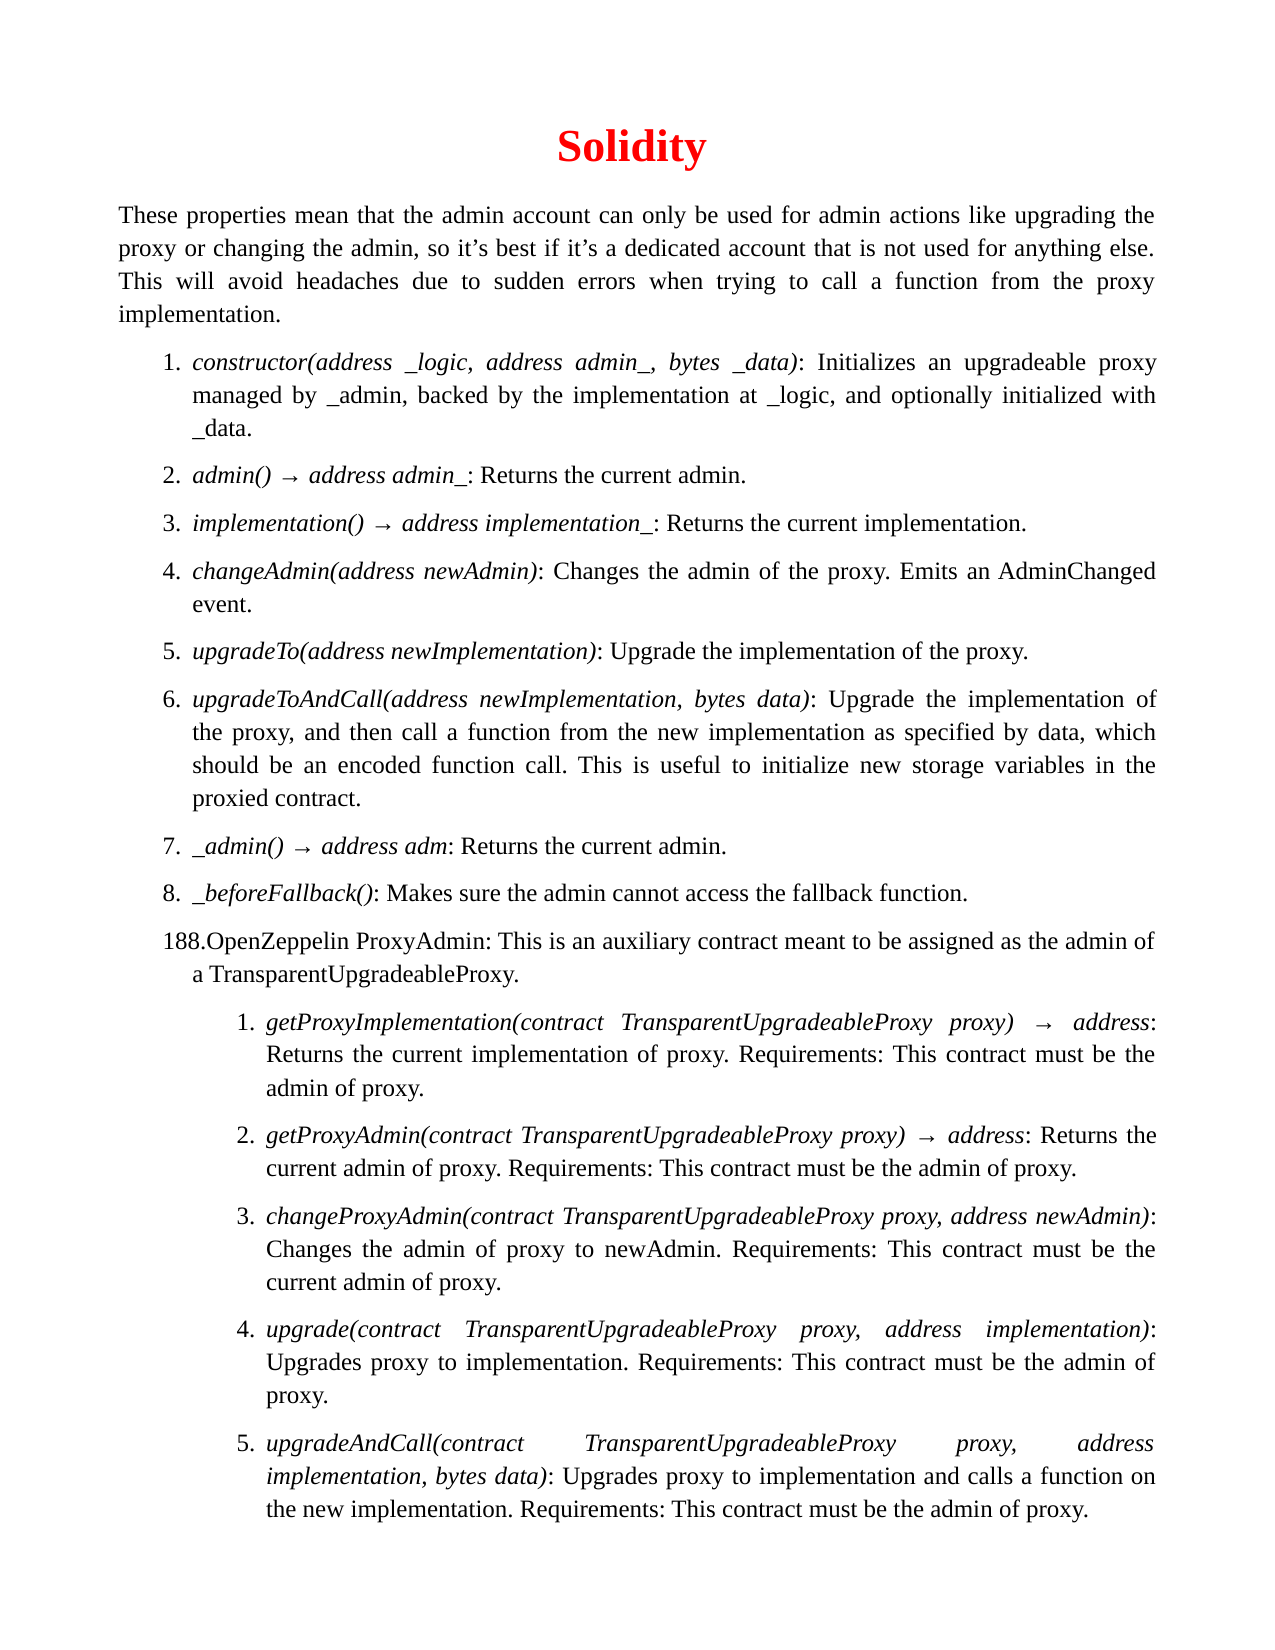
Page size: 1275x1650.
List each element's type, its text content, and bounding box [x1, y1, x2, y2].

text These properties mean that the admin account can only be used for admin actions like upgrading the proxy or changing the admin, so it’s best if it’s a dedicated account that is not used for anything else. This will avoid headaches due to sudden errors when trying to call a function from the proxy implementation. [118, 200, 1157, 328]
list upgrade(contract TransparentUpgradeableProxy proxy, address implementation): Upgrades proxy to implementation. Requirements: This contract must be the admin of proxy. [236, 1314, 1157, 1409]
list changeProxyAdmin(contract TransparentUpgradeableProxy proxy, address newAdmin): Changes the admin of proxy to newAdmin. Requirements: This contract must be the current admin of proxy. [236, 1201, 1157, 1296]
list upgradeToAndCall(address newImplementation, bytes data): Upgrade the implementation of the proxy, and then call a function from the new implementation as specified by data, which should be an encoded function call. This is useful to initialize new storage variables in the proxied contract. [162, 684, 1157, 812]
list constructor(address _logic, address admin_, bytes _data): Initializes an upgradeable proxy managed by _admin, backed by the implementation at _logic, and optionally initialized with _data. [162, 347, 1157, 442]
list changeAdmin(address newAdmin): Changes the admin of the proxy. Emits an AdminChanged event. [162, 556, 1157, 618]
list OpenZeppelin ProxyAdmin: This is an auxiliary contract meant to be assigned as the admin of a TransparentUpgradeableProxy. [162, 926, 1157, 988]
list getProxyAdmin(contract TransparentUpgradeableProxy proxy) → address: Returns the current admin of proxy. Requirements: This contract must be the admin of proxy. [236, 1120, 1157, 1182]
list implementation() → address implementation_: Returns the current implementation. [162, 508, 1157, 537]
list getProxyImplementation(contract TransparentUpgradeableProxy proxy) → address: Returns the current implementation of proxy. Requirements: This contract must be the admin of proxy. [236, 1007, 1157, 1101]
list upgradeAndCall(contract TransparentUpgradeableProxy proxy, address implementation, bytes data): Upgrades proxy to implementation and calls a function on the new implementation. Requirements: This contract must be the admin of proxy. [236, 1428, 1157, 1523]
list admin() → address admin_: Returns the current admin. [162, 461, 1157, 489]
list _beforeFallback(): Makes sure the admin cannot access the fallback function. [162, 878, 1157, 907]
list _admin() → address adm: Returns the current admin. [162, 831, 1157, 859]
list upgradeTo(address newImplementation): Upgrade the implementation of the proxy. [162, 636, 1157, 665]
